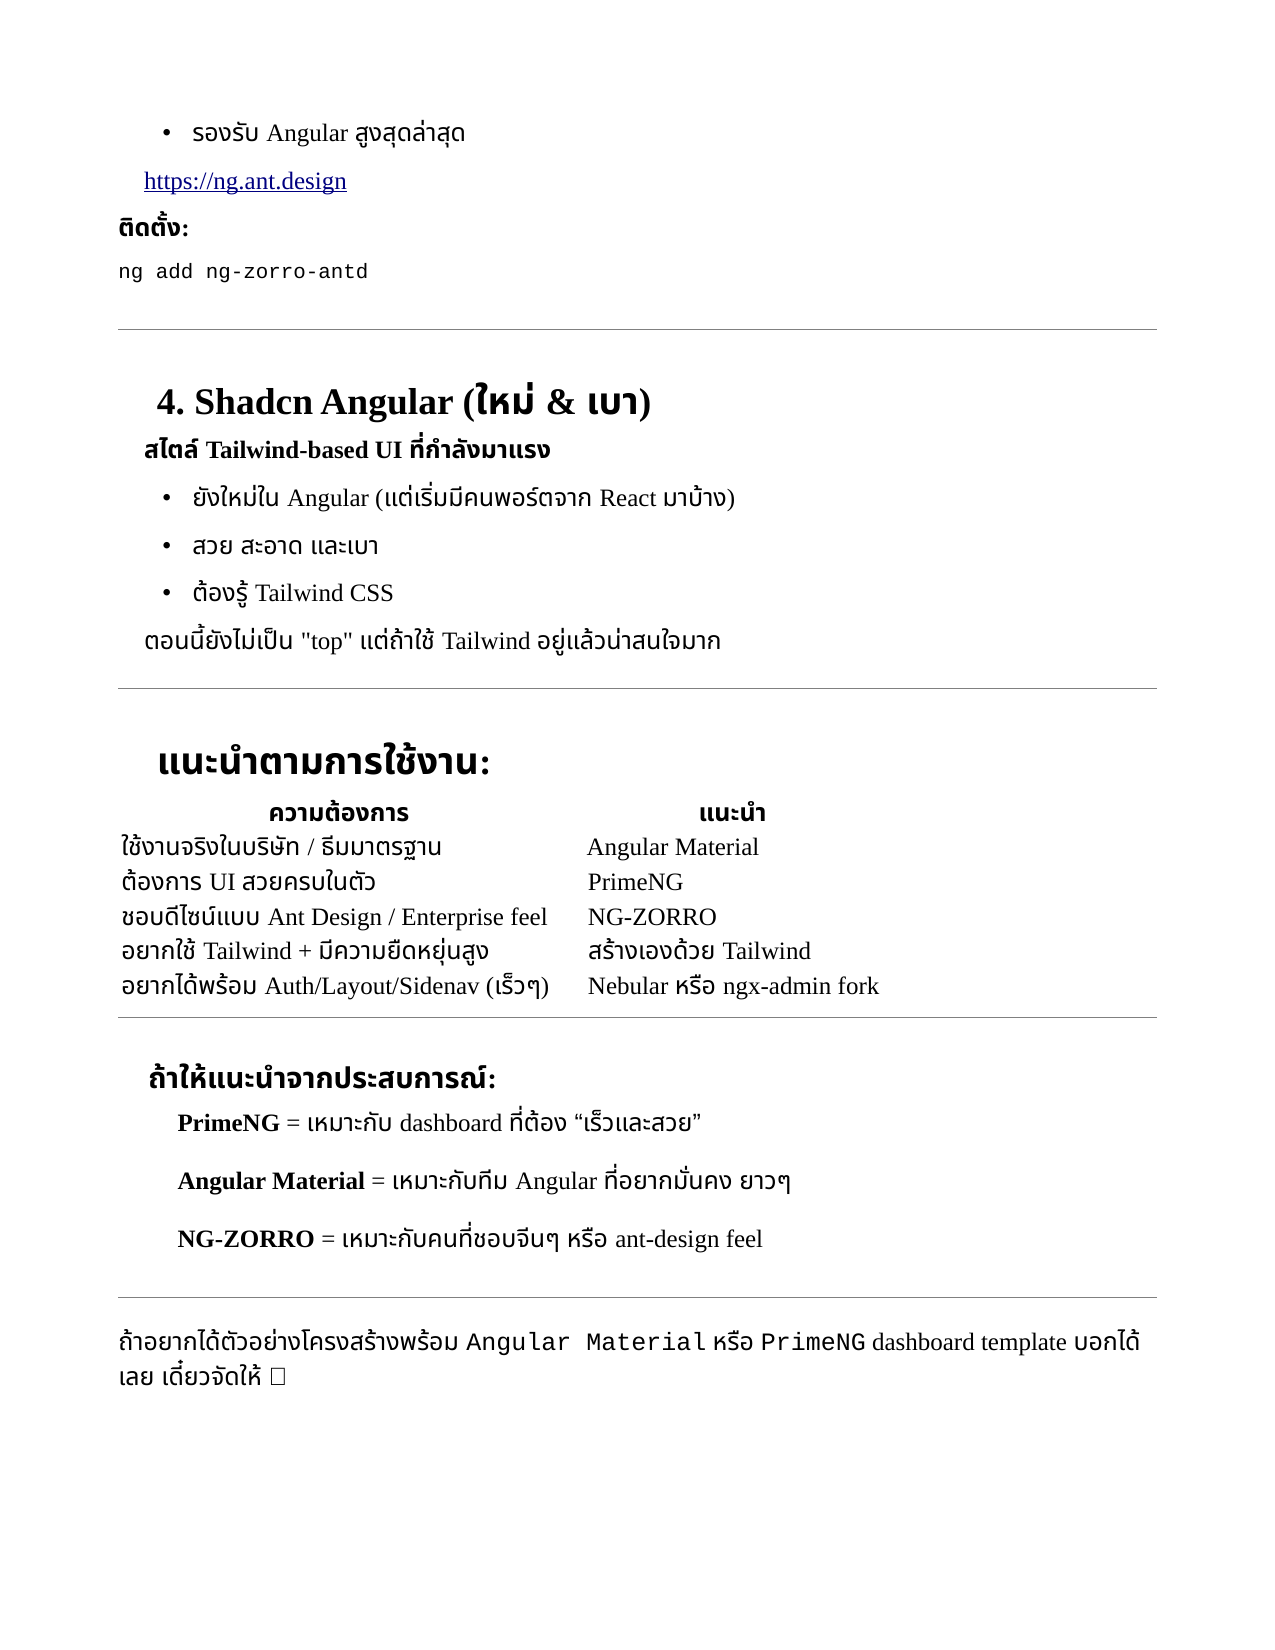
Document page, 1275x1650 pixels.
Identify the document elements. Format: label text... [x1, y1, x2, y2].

list สวย สะอาด และเบา [162, 531, 1157, 559]
list รองรับ Angular สูงสุดล่าสุด [162, 118, 1157, 147]
text ng add ng-zorro-antd [118, 261, 1157, 285]
list ยังใหม่ใน Angular (แต่เริ่มมีคนพอร์ตจาก React มาบ้าง) [162, 483, 1157, 512]
list ต้องรู้ Tailwind CSS [162, 578, 1157, 607]
table_cell อยากใช้ Tailwind + มีความยืดหยุ่นสูง [118, 933, 559, 968]
text Angular Material = เหมาะกับทีม Angular ที่อยากมั่นคง ยาวๆ [177, 1166, 1098, 1195]
text ติดตั้ง: [118, 213, 1157, 242]
table_cell ต้องการ UI สวยครบในตัว [118, 864, 559, 899]
table_cell อยากได้พร้อม Auth/Layout/Sidenav (เร็วๆ) [118, 968, 559, 1003]
table_cell ✅ PrimeNG [559, 864, 905, 899]
table_cell ชอบดีไซน์แบบ Ant Design / Enterprise feel [118, 899, 559, 933]
text 🔗 https://ng.ant.design [118, 166, 1157, 194]
text PrimeNG = เหมาะกับ dashboard ที่ต้อง “เร็วและสวย” [177, 1108, 1098, 1137]
table_header ความต้องการ [118, 795, 559, 829]
text 📌 ตอนนี้ยังไม่เป็น "top" แต่ถ้าใช้ Tailwind อยู่แล้วน่าสนใจมาก [118, 626, 1157, 655]
text ถ้าอยากได้ตัวอย่างโครงสร้างพร้อม Angular Material หรือ PrimeNG dashboard template บอกได้เลย เดี๋ยวจัดให้ ✅ [118, 1327, 1157, 1391]
subtitle ✅ 4. Shadcn Angular (ใหม่ & เบา) [118, 379, 1157, 423]
text NG-ZORRO = เหมาะกับคนที่ชอบจีนๆ หรือ ant-design feel [177, 1224, 1098, 1253]
subtitle 🧪 ถ้าให้แนะนำจากประสบการณ์: [118, 1062, 1157, 1095]
table_cell ✅ Nebular หรือ ngx-admin fork [559, 968, 905, 1003]
text 🧩 สไตล์ Tailwind-based UI ที่กำลังมาแรง [118, 435, 1157, 464]
table_cell ✅ NG-ZORRO [559, 899, 905, 933]
table_header แนะนำ [559, 795, 905, 829]
table_cell ✅ Angular Material [559, 829, 905, 864]
table_cell ✅ สร้างเองด้วย Tailwind [559, 933, 905, 968]
table_cell ใช้งานจริงในบริษัท / ธีมมาตรฐาน [118, 829, 559, 864]
subtitle 🎯 แนะนำตามการใช้งาน: [118, 739, 1157, 782]
